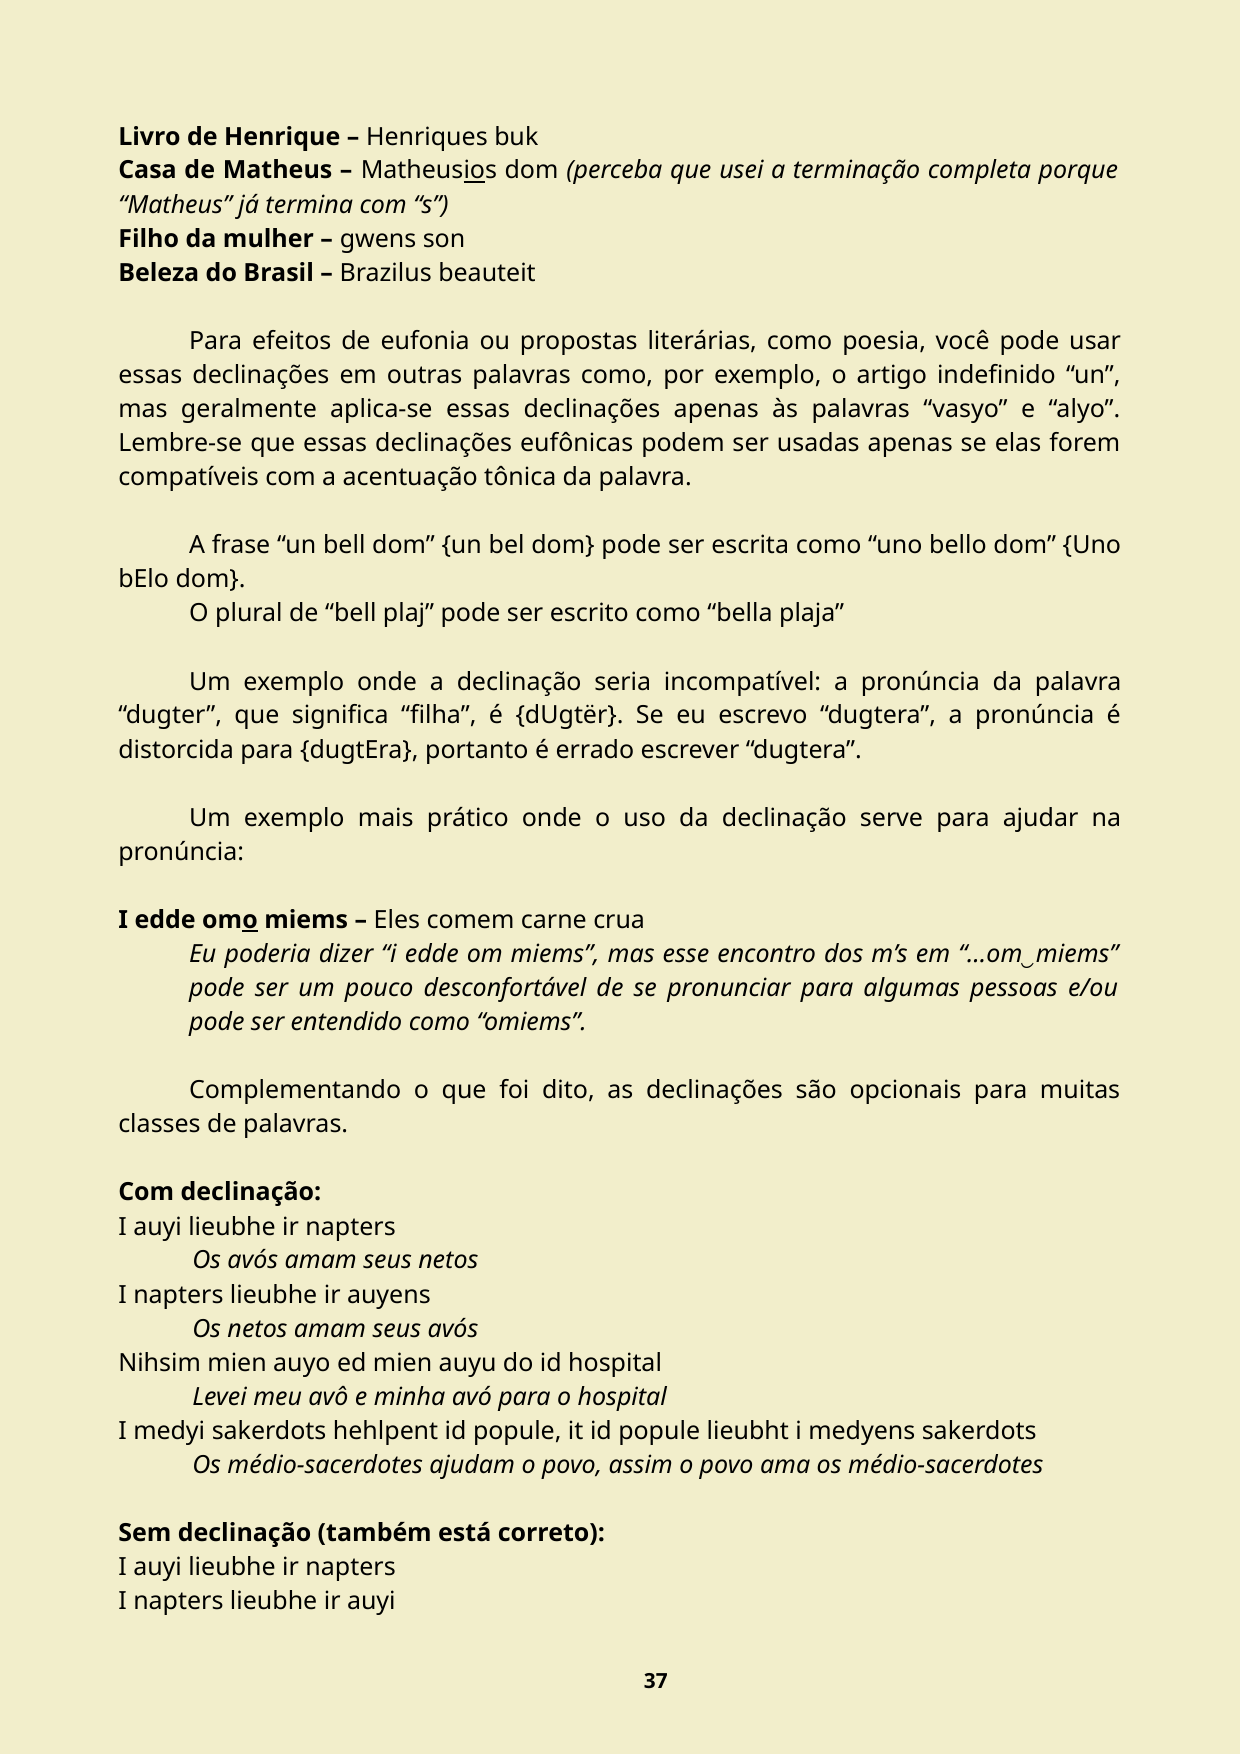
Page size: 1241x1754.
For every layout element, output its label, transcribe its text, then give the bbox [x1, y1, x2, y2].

text Com declinação: [118, 1174, 1122, 1208]
text Eu poderia dizer “i edde om miems”, mas esse encontro dos m’s em “…om‿miems” pode ser um pouco desconfortável de se pronunciar para algumas pessoas e/ou pode ser entendido como “omiems”. [189, 936, 1122, 1038]
text A frase “un bell dom” {un bel dom} pode ser escrita como “uno bello dom” {Uno bElo dom}. [118, 527, 1122, 595]
text Sem declinação (também está correto): [118, 1515, 1122, 1549]
text Os médio-sacerdotes ajudam o povo, assim o povo ama os médio-sacerdotes [118, 1447, 1122, 1481]
text Livro de Henrique – Henriques buk [118, 118, 1122, 152]
text Nihsim mien auyo ed mien auyu do id hospital [118, 1344, 1122, 1378]
text I edde omo miems – Eles comem carne crua [118, 902, 1122, 936]
text Os avós amam seus netos [118, 1242, 1122, 1276]
text Um exemplo mais prático onde o uso da declinação serve para ajudar na pronúncia: [118, 799, 1122, 867]
text Levei meu avô e minha avó para o hospital [118, 1378, 1122, 1412]
text Para efeitos de eufonia ou propostas literárias, como poesia, você pode usar essas declinações em outras palavras como, por exemplo, o artigo indefinido “un”, mas geralmente aplica-se essas declinações apenas às palavras “vasyo” e “alyo”. Lembre-se que essas declinações eufônicas podem ser usadas apenas se elas forem compatíveis com a acentuação tônica da palavra. [118, 322, 1122, 493]
text I auyi lieubhe ir napters [118, 1549, 1122, 1583]
text Os netos amam seus avós [118, 1310, 1122, 1344]
text Beleza do Brasil – Brazilus beauteit [118, 254, 1122, 288]
text Filho da mulher – gwens son [118, 220, 1122, 254]
text I medyi sakerdots hehlpent id popule, it id popule lieubht i medyens sakerdots [118, 1412, 1122, 1447]
text I auyi lieubhe ir napters [118, 1208, 1122, 1242]
text Um exemplo onde a declinação seria incompatível: a pronúncia da palavra “dugter”, que significa “filha”, é {dUgtër}. Se eu escrevo “dugtera”, a pronúncia é distorcida para {dugtEra}, portanto é errado escrever “dugtera”. [118, 663, 1122, 765]
text I napters lieubhe ir auyi [118, 1583, 1122, 1617]
text Casa de Matheus – Matheusios dom (perceba que usei a terminação completa porque “Matheus” já termina com “s”) [118, 152, 1122, 220]
text Complementando o que foi dito, as declinações são opcionais para muitas classes de palavras. [118, 1072, 1122, 1140]
text I napters lieubhe ir auyens [118, 1276, 1122, 1310]
text O plural de “bell plaj” pode ser escrito como “bella plaja” [118, 595, 1122, 629]
